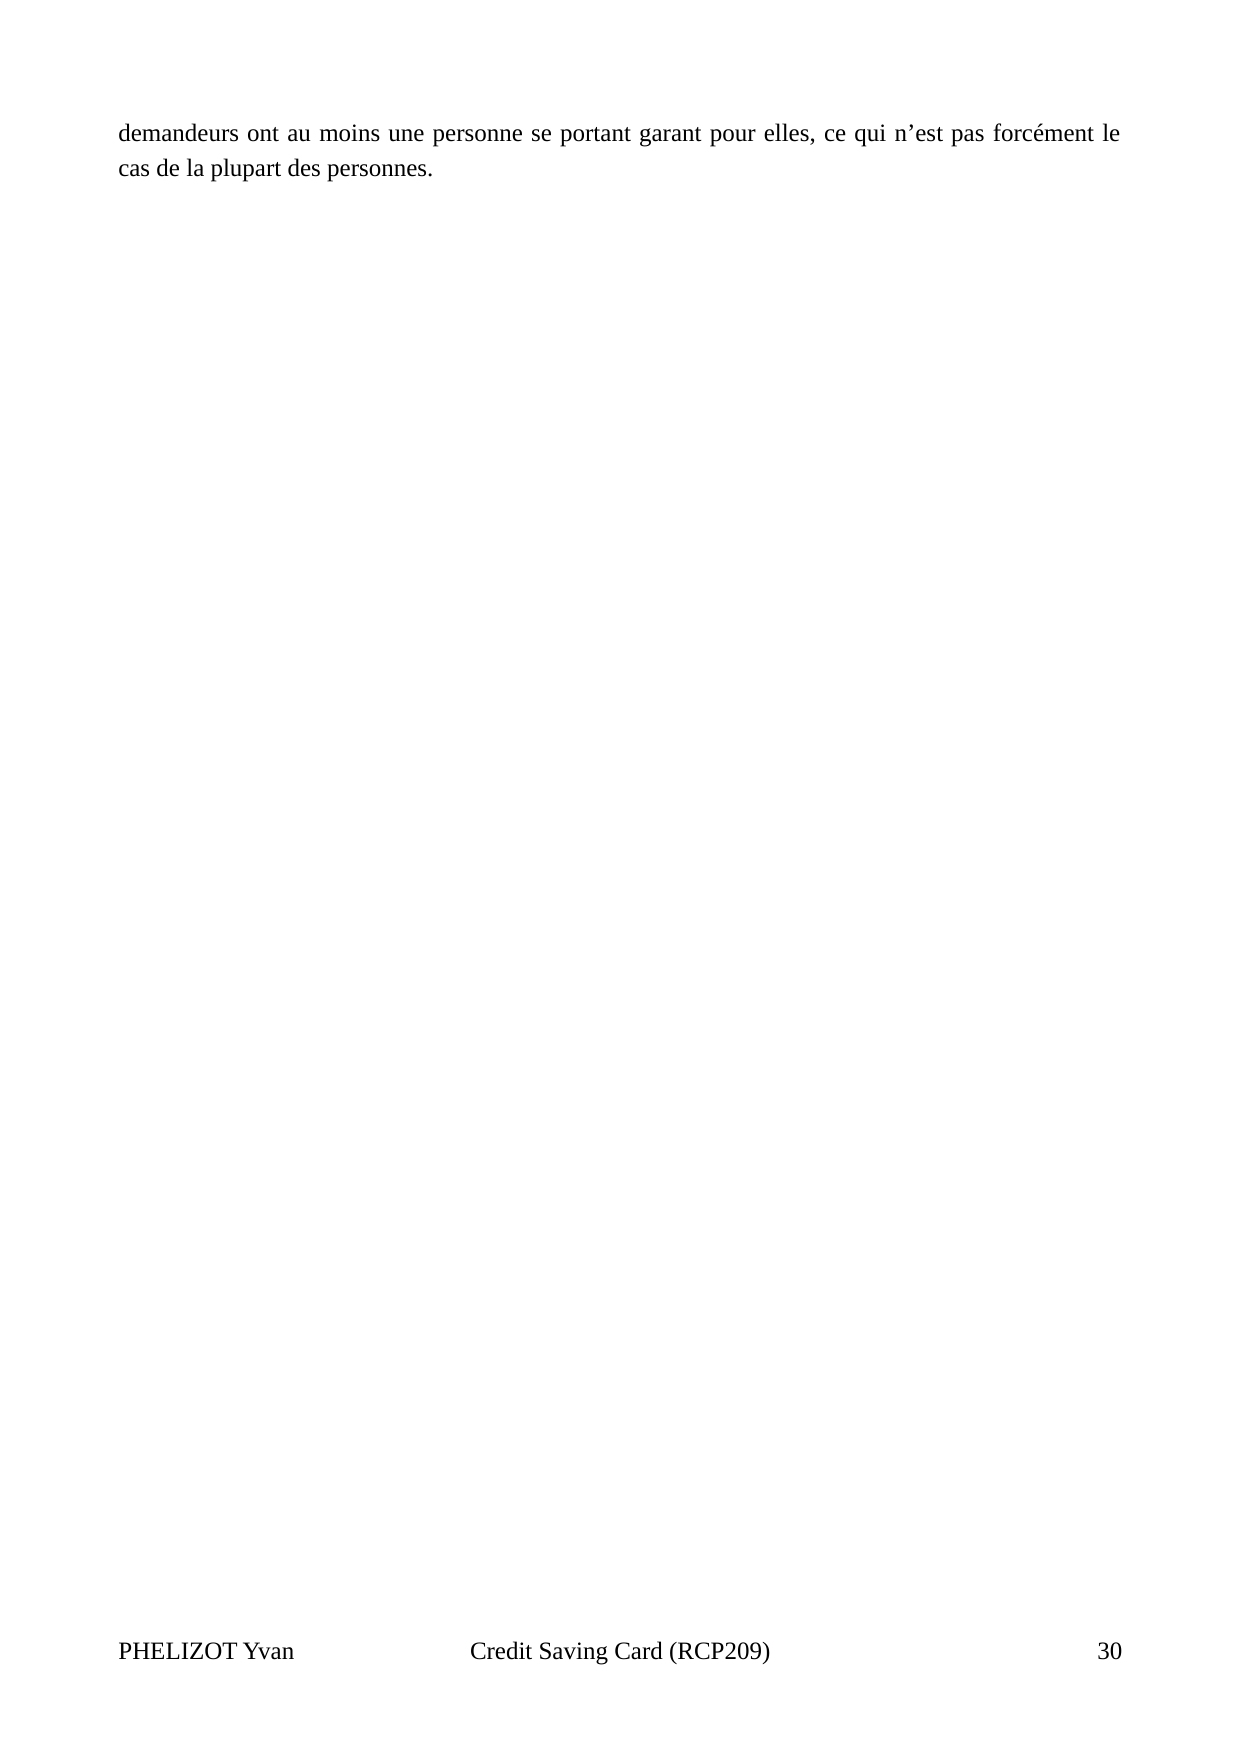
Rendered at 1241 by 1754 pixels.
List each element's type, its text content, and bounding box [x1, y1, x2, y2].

text demandeurs ont au moins une personne se portant garant pour elles, ce qui n’est pas forcément le cas de la plupart des personnes. [118, 118, 1122, 181]
